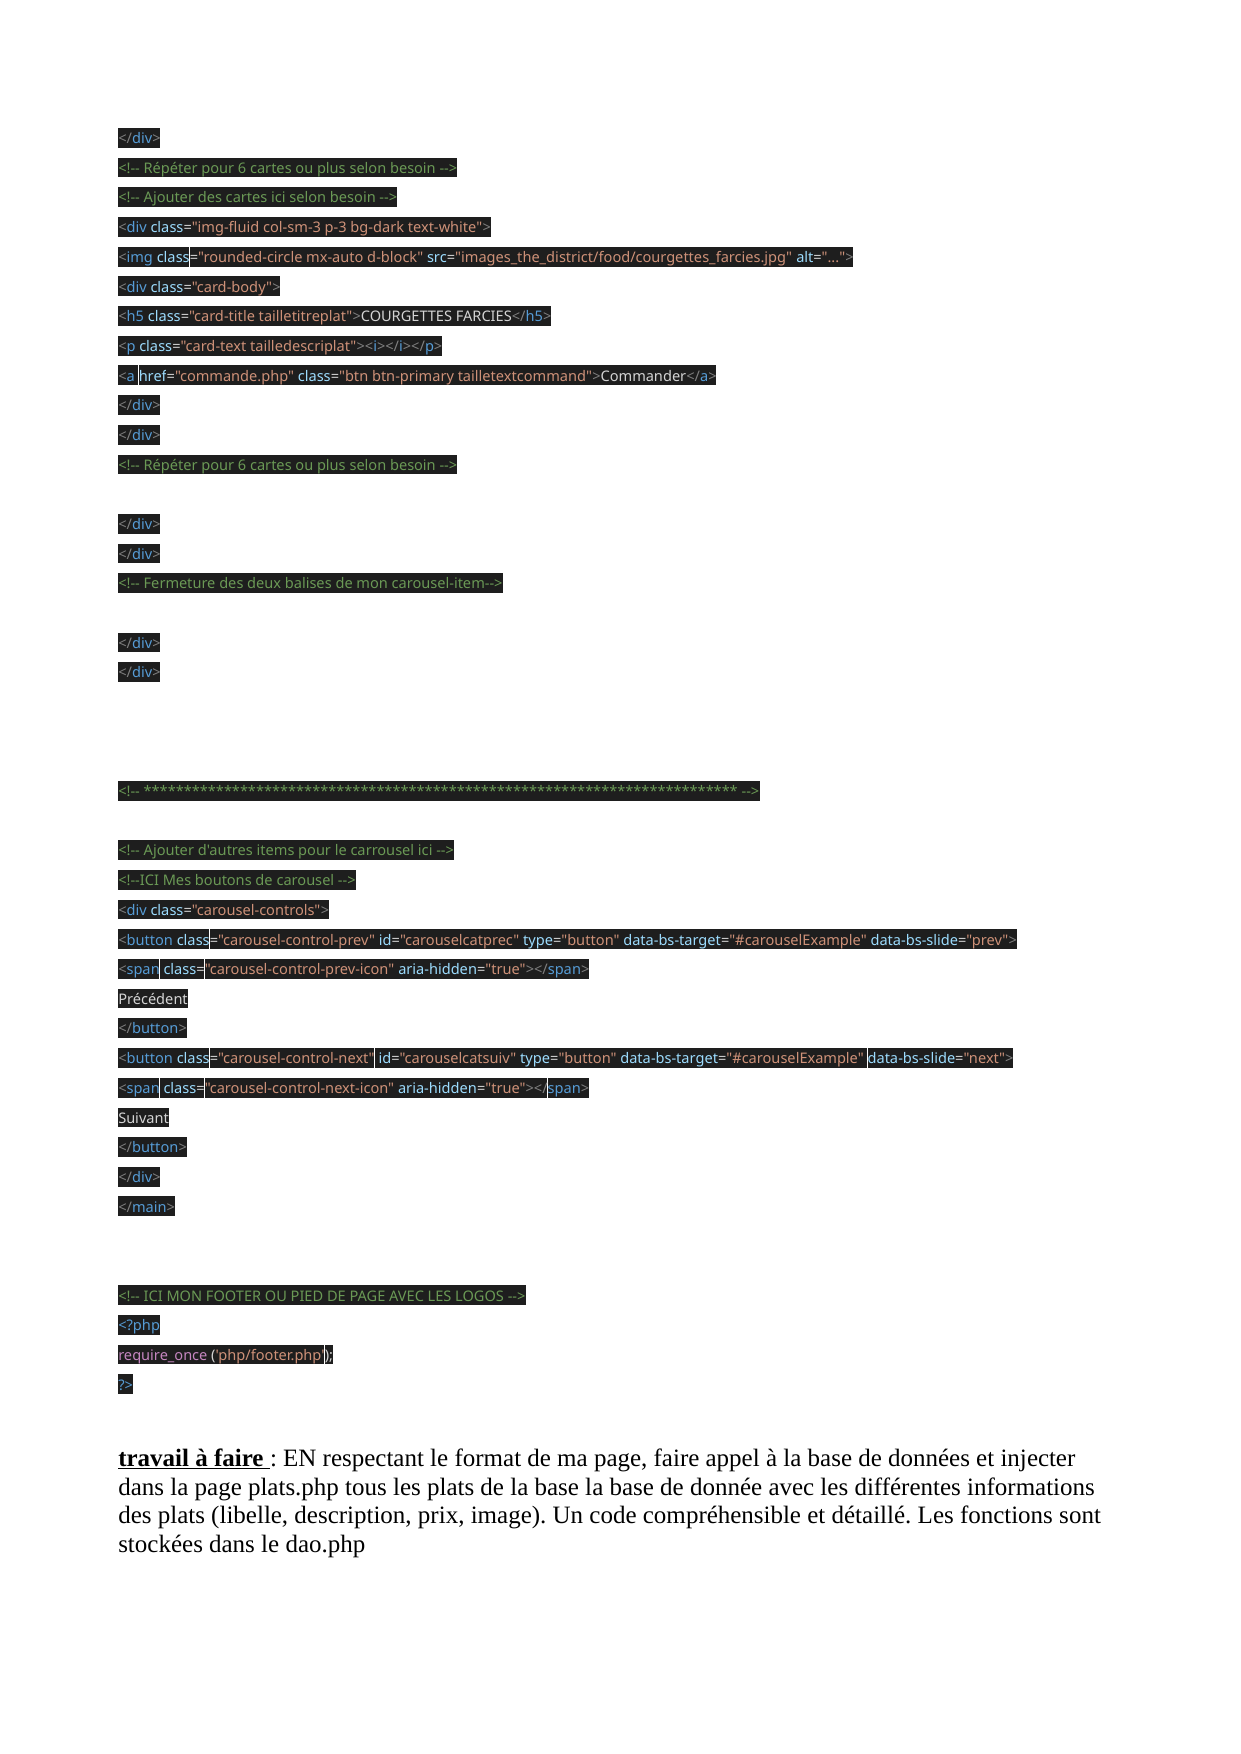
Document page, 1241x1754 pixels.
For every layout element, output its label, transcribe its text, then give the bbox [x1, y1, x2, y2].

text <!-- Répéter pour 6 cartes ou plus selon besoin --> [118, 445, 1122, 474]
text </div> [118, 504, 1122, 534]
text <button class="carousel-control-prev" id="carouselcatprec" type="button" data-bs-target="#carouselExample" data-bs-slide="prev"> [118, 919, 1122, 949]
text <span class="carousel-control-next-icon" aria-hidden="true"></span> [118, 1068, 1122, 1098]
text <button class="carousel-control-next" id="carouselcatsuiv" type="button" data-bs-target="#carouselExample" data-bs-slide="next"> [118, 1038, 1122, 1068]
text <!--ICI Mes boutons de carousel --> [118, 860, 1122, 890]
text </div> [118, 534, 1122, 563]
text <div class="carousel-controls"> [118, 890, 1122, 919]
text travail à faire : EN respectant le format de ma page, faire appel à la base de données et injecter dans la page plats.php tous les plats de la base la base de donnée avec les différentes informations des plats (libelle, description, prix, image). Un code compréhensible et détaillé. Les fonctions sont stockées dans le dao.php [118, 1443, 1122, 1558]
text <!-- ICI MON FOOTER OU PIED DE PAGE AVEC LES LOGOS --> [118, 1276, 1122, 1305]
text Précédent [118, 979, 1122, 1008]
text </div> [118, 1157, 1122, 1187]
text <!-- ************************************************************************** --> [118, 771, 1122, 801]
text <span class="carousel-control-prev-icon" aria-hidden="true"></span> [118, 949, 1122, 979]
text <img class="rounded-circle mx-auto d-block" src="images_the_district/food/courgettes_farcies.jpg" alt="..."> [118, 237, 1122, 267]
text <?php [118, 1305, 1122, 1335]
text require_once ('php/footer.php'); [118, 1335, 1122, 1364]
text <!-- Ajouter d'autres items pour le carrousel ici --> [118, 830, 1122, 860]
text </div> [118, 385, 1122, 415]
text </button> [118, 1127, 1122, 1157]
text <div class="card-body"> [118, 267, 1122, 296]
text </div> [118, 415, 1122, 445]
text Suivant [118, 1098, 1122, 1127]
text </div> [118, 652, 1122, 682]
text </main> [118, 1187, 1122, 1216]
text <h5 class="card-title tailletitreplat">COURGETTES FARCIES</h5> [118, 296, 1122, 326]
text </div> [118, 118, 1122, 148]
text </button> [118, 1008, 1122, 1038]
text <p class="card-text tailledescriplat"><i></i></p> [118, 326, 1122, 356]
text <a href="commande.php" class="btn btn-primary tailletextcommand">Commander</a> [118, 356, 1122, 385]
text <div class="img-fluid col-sm-3 p-3 bg-dark text-white"> [118, 207, 1122, 237]
text <!-- Ajouter des cartes ici selon besoin --> [118, 177, 1122, 207]
text </div> [118, 623, 1122, 652]
text <!-- Fermeture des deux balises de mon carousel-item--> [118, 563, 1122, 593]
text ?> [118, 1364, 1122, 1394]
text <!-- Répéter pour 6 cartes ou plus selon besoin --> [118, 148, 1122, 177]
